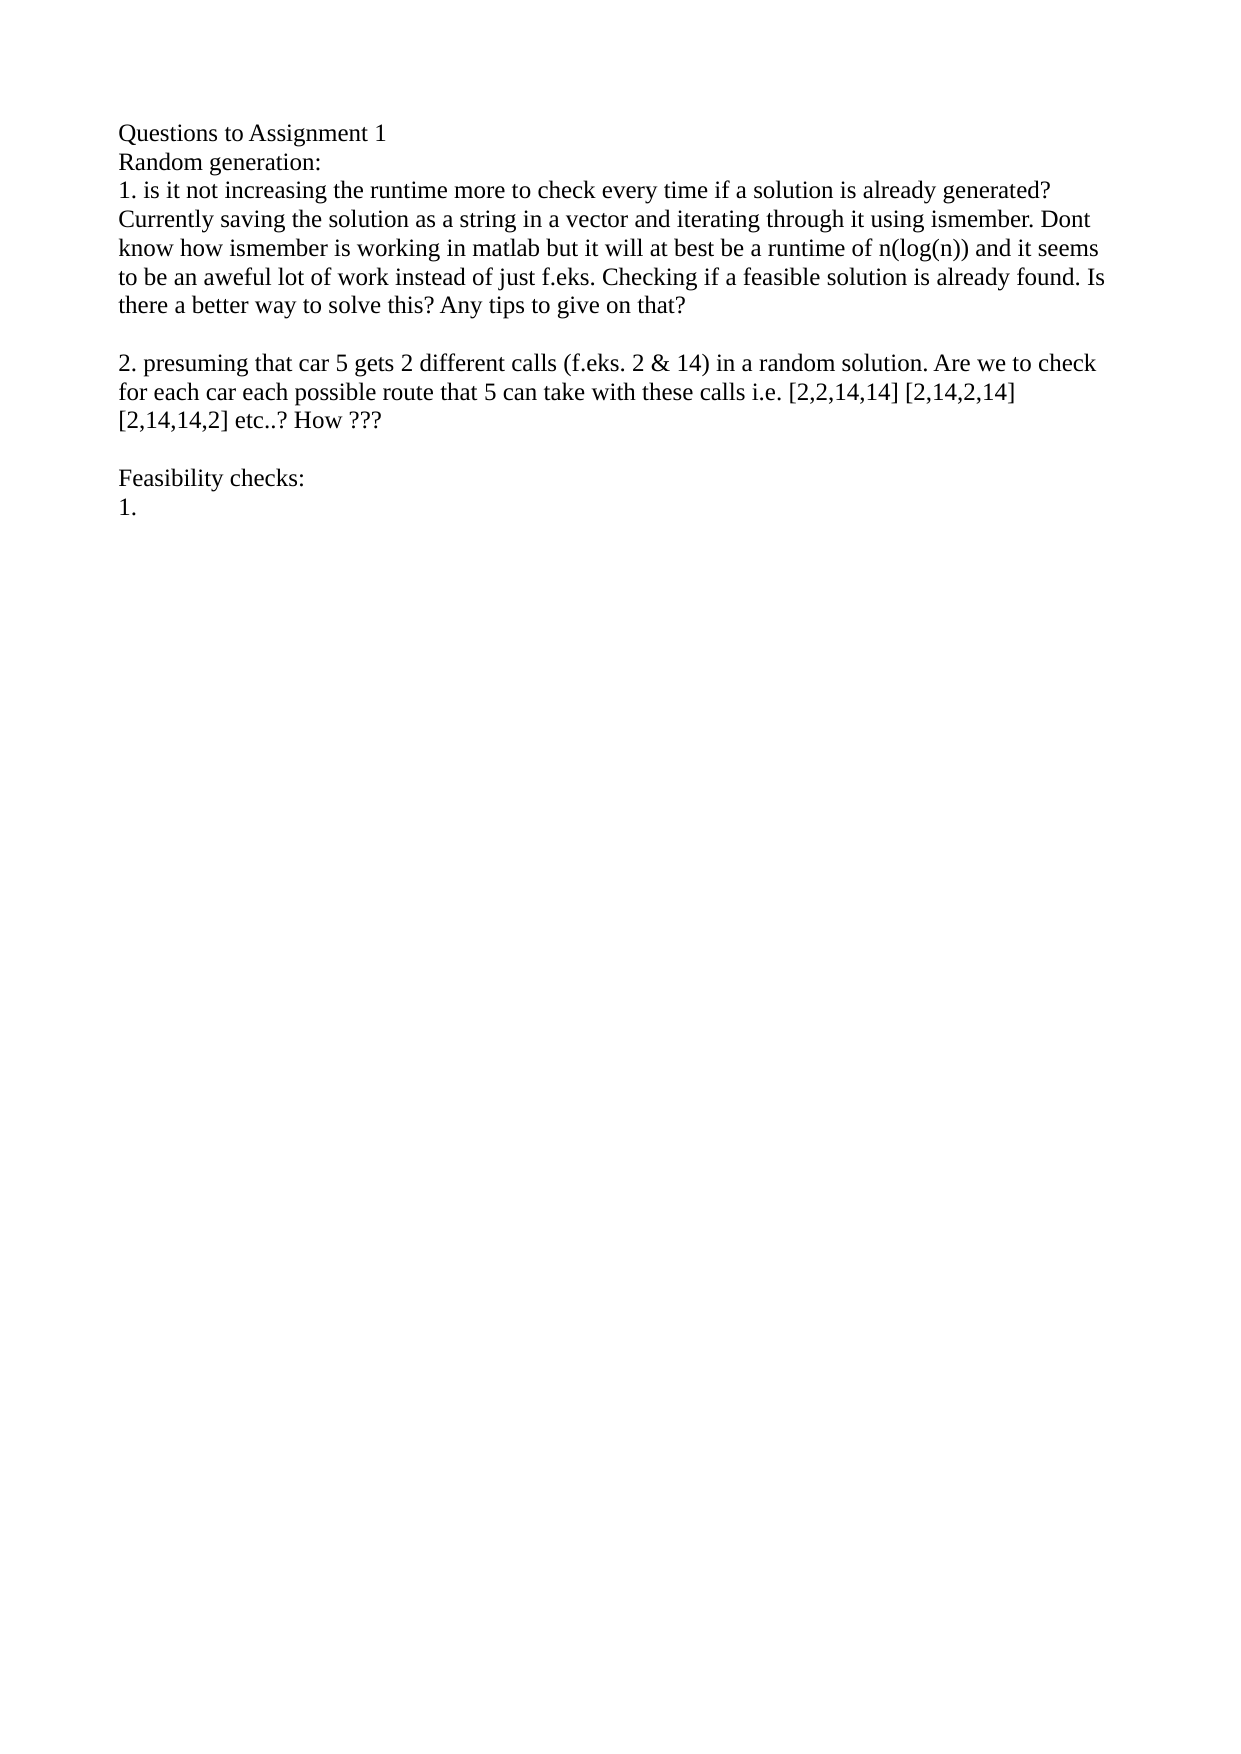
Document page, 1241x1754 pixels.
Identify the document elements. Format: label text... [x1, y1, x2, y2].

text 2. presuming that car 5 gets 2 different calls (f.eks. 2 & 14) in a random solution. Are we to check for each car each possible route that 5 can take with these calls i.e. [2,2,14,14] [2,14,2,14] [2,14,14,2] etc..? How ??? [118, 348, 1122, 434]
text Questions to Assignment 1 [118, 118, 1122, 147]
text Feasibility checks: [118, 463, 1122, 492]
text 1. is it not increasing the runtime more to check every time if a solution is already generated? Currently saving the solution as a string in a vector and iterating through it using ismember. Dont know how ismember is working in matlab but it will at best be a runtime of n(log(n)) and it seems to be an aweful lot of work instead of just f.eks. Checking if a feasible solution is already found. Is there a better way to solve this? Any tips to give on that? [118, 176, 1122, 319]
text Random generation: [118, 147, 1122, 176]
text 1. [118, 492, 1122, 521]
